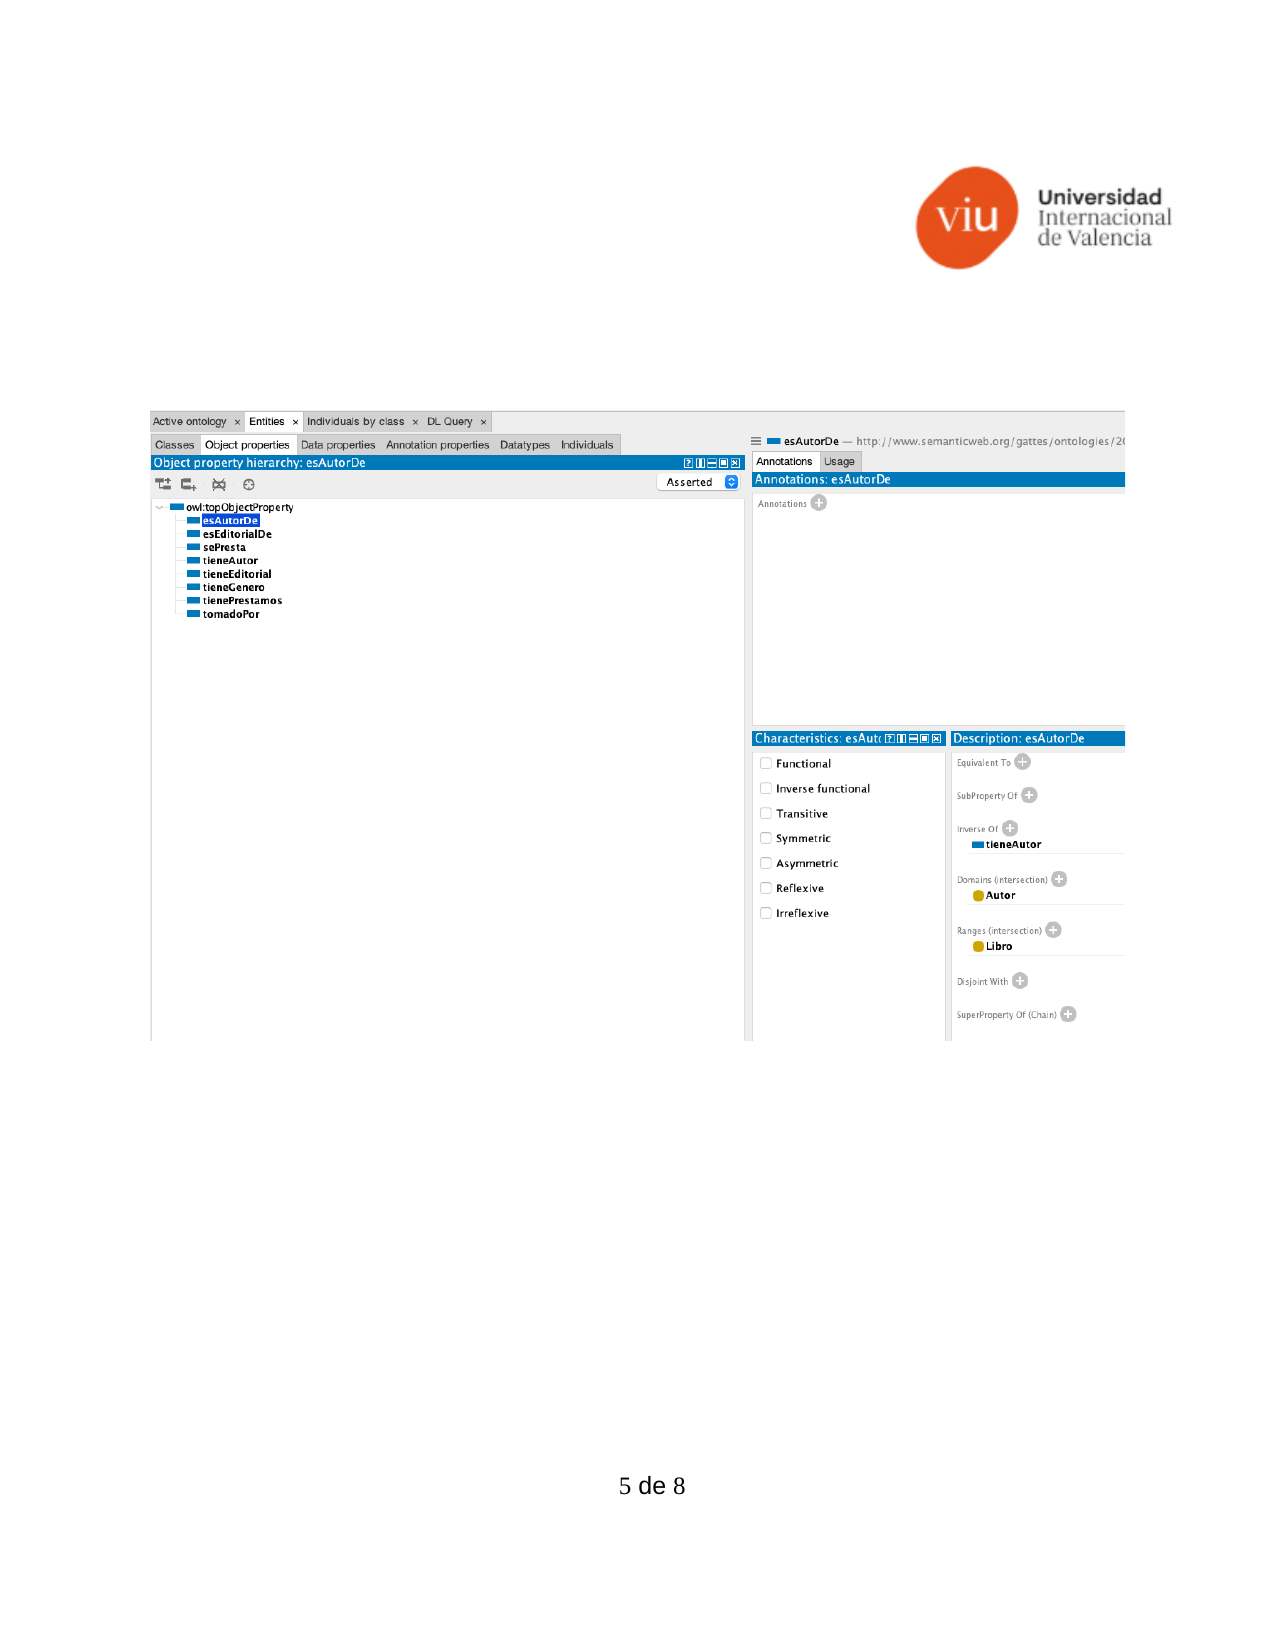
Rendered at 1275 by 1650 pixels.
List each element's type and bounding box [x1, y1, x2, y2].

picture [150, 410, 1125, 1041]
picture [913, 162, 1175, 274]
